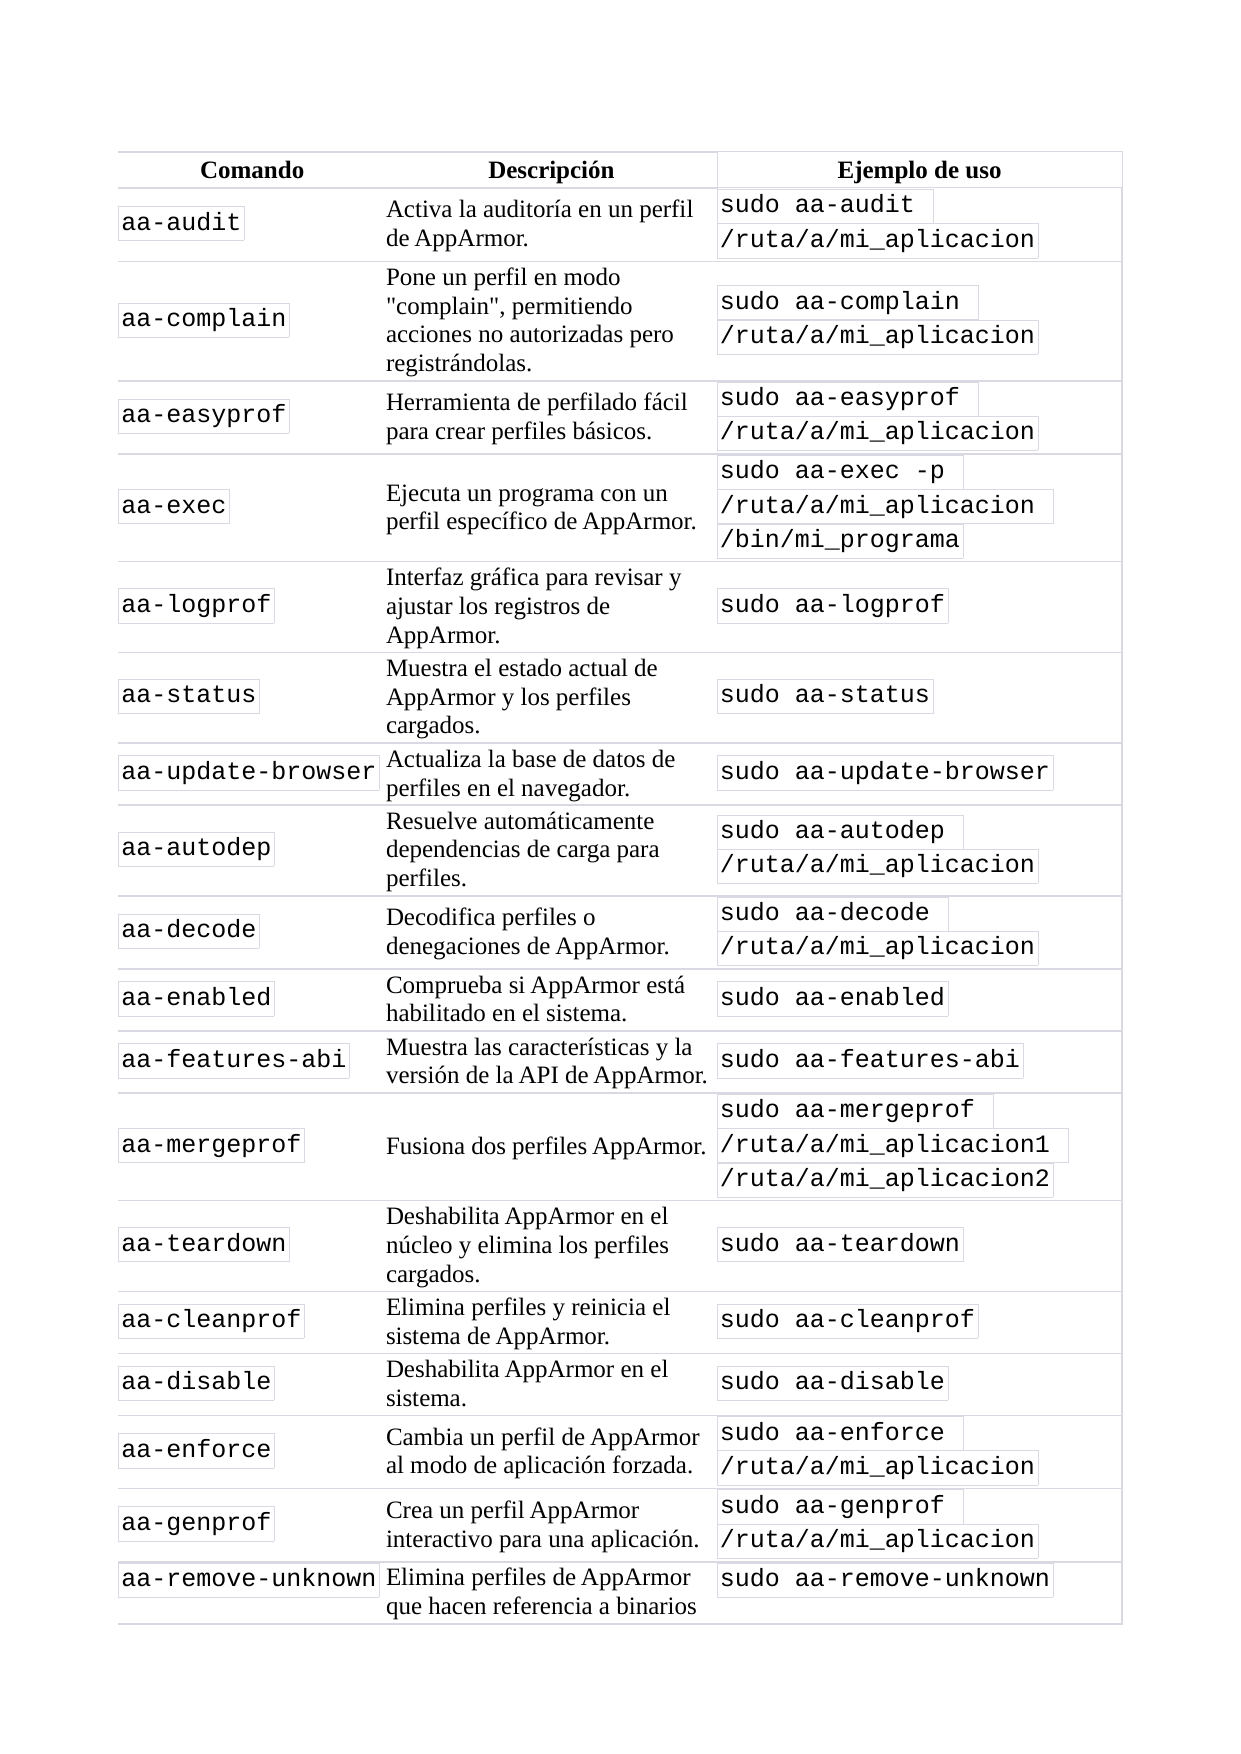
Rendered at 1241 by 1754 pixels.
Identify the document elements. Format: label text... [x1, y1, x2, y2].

table_cell aa-exec [118, 455, 386, 561]
table_cell Fusiona dos perfiles AppArmor. [386, 1094, 717, 1200]
table_cell sudo aa-genprof /ruta/a/mi_aplicacion [717, 1489, 1121, 1561]
table_cell sudo aa-teardown [717, 1201, 1121, 1291]
table_cell Pone un perfil en modo "complain", permitiendo acciones no autorizadas pero registrándolas. [386, 262, 717, 380]
table_cell aa-autodep [118, 806, 386, 895]
table_cell aa-cleanprof [118, 1292, 386, 1352]
table_cell aa-logprof [118, 562, 386, 652]
table_cell sudo aa-audit /ruta/a/mi_aplicacion [717, 188, 1121, 261]
table_cell Muestra el estado actual de AppArmor y los perfiles cargados. [386, 653, 717, 742]
table_cell sudo aa-status [717, 653, 1121, 742]
table_cell sudo aa-mergeprof /ruta/a/mi_aplicacion1 /ruta/a/mi_aplicacion2 [717, 1094, 1121, 1200]
table_cell aa-disable [118, 1354, 386, 1414]
table_cell Resuelve automáticamente dependencias de carga para perfiles. [386, 806, 717, 895]
table_cell sudo aa-autodep /ruta/a/mi_aplicacion [717, 806, 1121, 895]
table_cell sudo aa-decode /ruta/a/mi_aplicacion [717, 897, 1121, 968]
table_cell aa-complain [118, 262, 386, 380]
table_cell Elimina perfiles y reinicia el sistema de AppArmor. [386, 1292, 717, 1352]
table_cell Herramienta de perfilado fácil para crear perfiles básicos. [386, 382, 717, 453]
table_cell sudo aa-enforce /ruta/a/mi_aplicacion [717, 1416, 1121, 1488]
table_cell sudo aa-remove-unknown [717, 1563, 1121, 1623]
table_cell aa-genprof [118, 1489, 386, 1561]
table_cell sudo aa-easyprof /ruta/a/mi_aplicacion [717, 382, 1121, 453]
table_cell aa-remove-unknown [118, 1563, 386, 1623]
table_header Comando [118, 153, 386, 187]
table_cell aa-easyprof [118, 382, 386, 453]
table_cell sudo aa-enabled [717, 970, 1121, 1030]
table_cell sudo aa-cleanprof [717, 1292, 1121, 1352]
table_cell Deshabilita AppArmor en el núcleo y elimina los perfiles cargados. [386, 1201, 717, 1291]
table_cell Interfaz gráfica para revisar y ajustar los registros de AppArmor. [386, 562, 717, 652]
table_cell aa-enabled [118, 970, 386, 1030]
table_cell Cambia un perfil de AppArmor al modo de aplicación forzada. [386, 1416, 717, 1488]
table_cell Crea un perfil AppArmor interactivo para una aplicación. [386, 1489, 717, 1561]
table_cell Ejecuta un programa con un perfil específico de AppArmor. [386, 455, 717, 561]
table_cell sudo aa-complain /ruta/a/mi_aplicacion [717, 262, 1121, 380]
table_cell Elimina perfiles de AppArmor que hacen referencia a binarios [386, 1563, 717, 1623]
table_cell aa-audit [118, 189, 386, 261]
table_cell sudo aa-exec -p /ruta/a/mi_aplicacion /bin/mi_programa [717, 455, 1121, 561]
table_header Ejemplo de uso [718, 152, 1122, 187]
table_cell Actualiza la base de datos de perfiles en el navegador. [386, 744, 717, 804]
table_cell aa-update-browser [118, 744, 386, 804]
table_header Descripción [386, 153, 717, 187]
table_cell sudo aa-update-browser [717, 744, 1121, 804]
table_cell sudo aa-features-abi [717, 1032, 1121, 1092]
table_cell aa-status [118, 653, 386, 742]
table_cell aa-decode [118, 897, 386, 968]
table_cell aa-enforce [118, 1416, 386, 1488]
table_cell sudo aa-disable [717, 1354, 1121, 1414]
table_cell Activa la auditoría en un perfil de AppArmor. [386, 189, 717, 261]
table_cell Decodifica perfiles o denegaciones de AppArmor. [386, 897, 717, 968]
table_cell aa-features-abi [118, 1032, 386, 1092]
table_cell sudo aa-logprof [717, 562, 1121, 652]
table_cell Deshabilita AppArmor en el sistema. [386, 1354, 717, 1414]
table_cell Comprueba si AppArmor está habilitado en el sistema. [386, 970, 717, 1030]
table_cell aa-teardown [118, 1201, 386, 1291]
table_cell aa-mergeprof [118, 1094, 386, 1200]
table_cell Muestra las características y la versión de la API de AppArmor. [386, 1032, 717, 1092]
